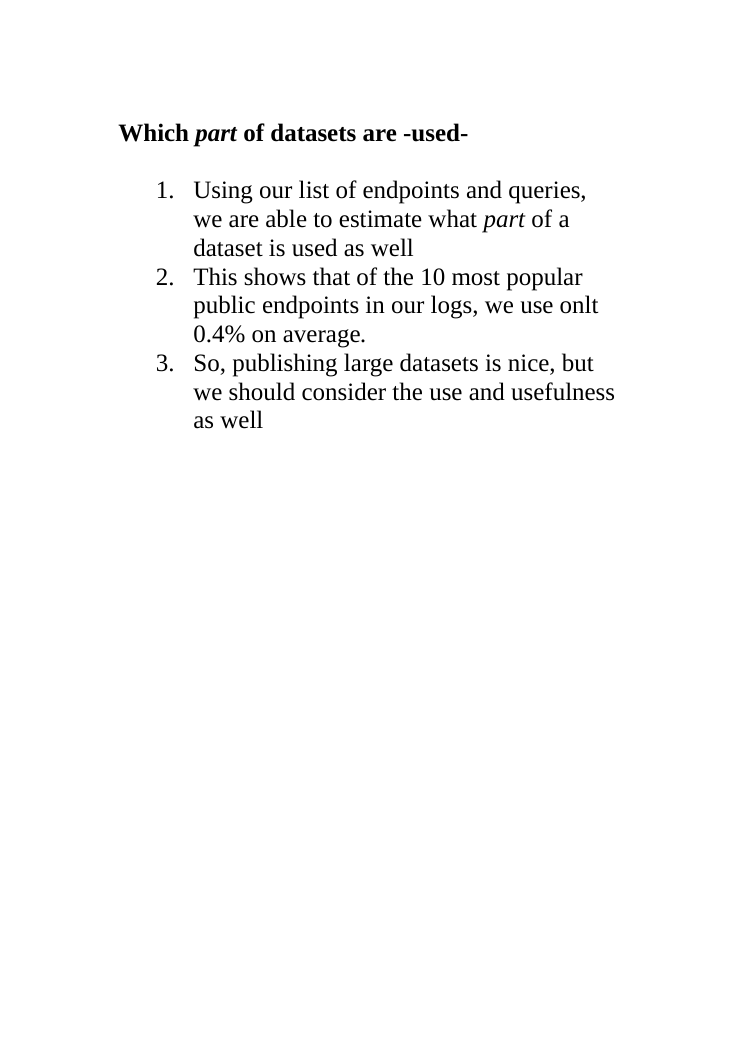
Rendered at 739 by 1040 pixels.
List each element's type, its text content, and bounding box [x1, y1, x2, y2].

text Which part of datasets are -used- [118, 118, 620, 147]
list So, publishing large datasets is nice, but we should consider the use and usefulness as well [156, 348, 620, 434]
list Using our list of endpoints and queries, we are able to estimate what part of a dataset is used as well [156, 176, 620, 262]
list This shows that of the 10 most popular public endpoints in our logs, we use onlt 0.4% on average. [156, 262, 620, 348]
